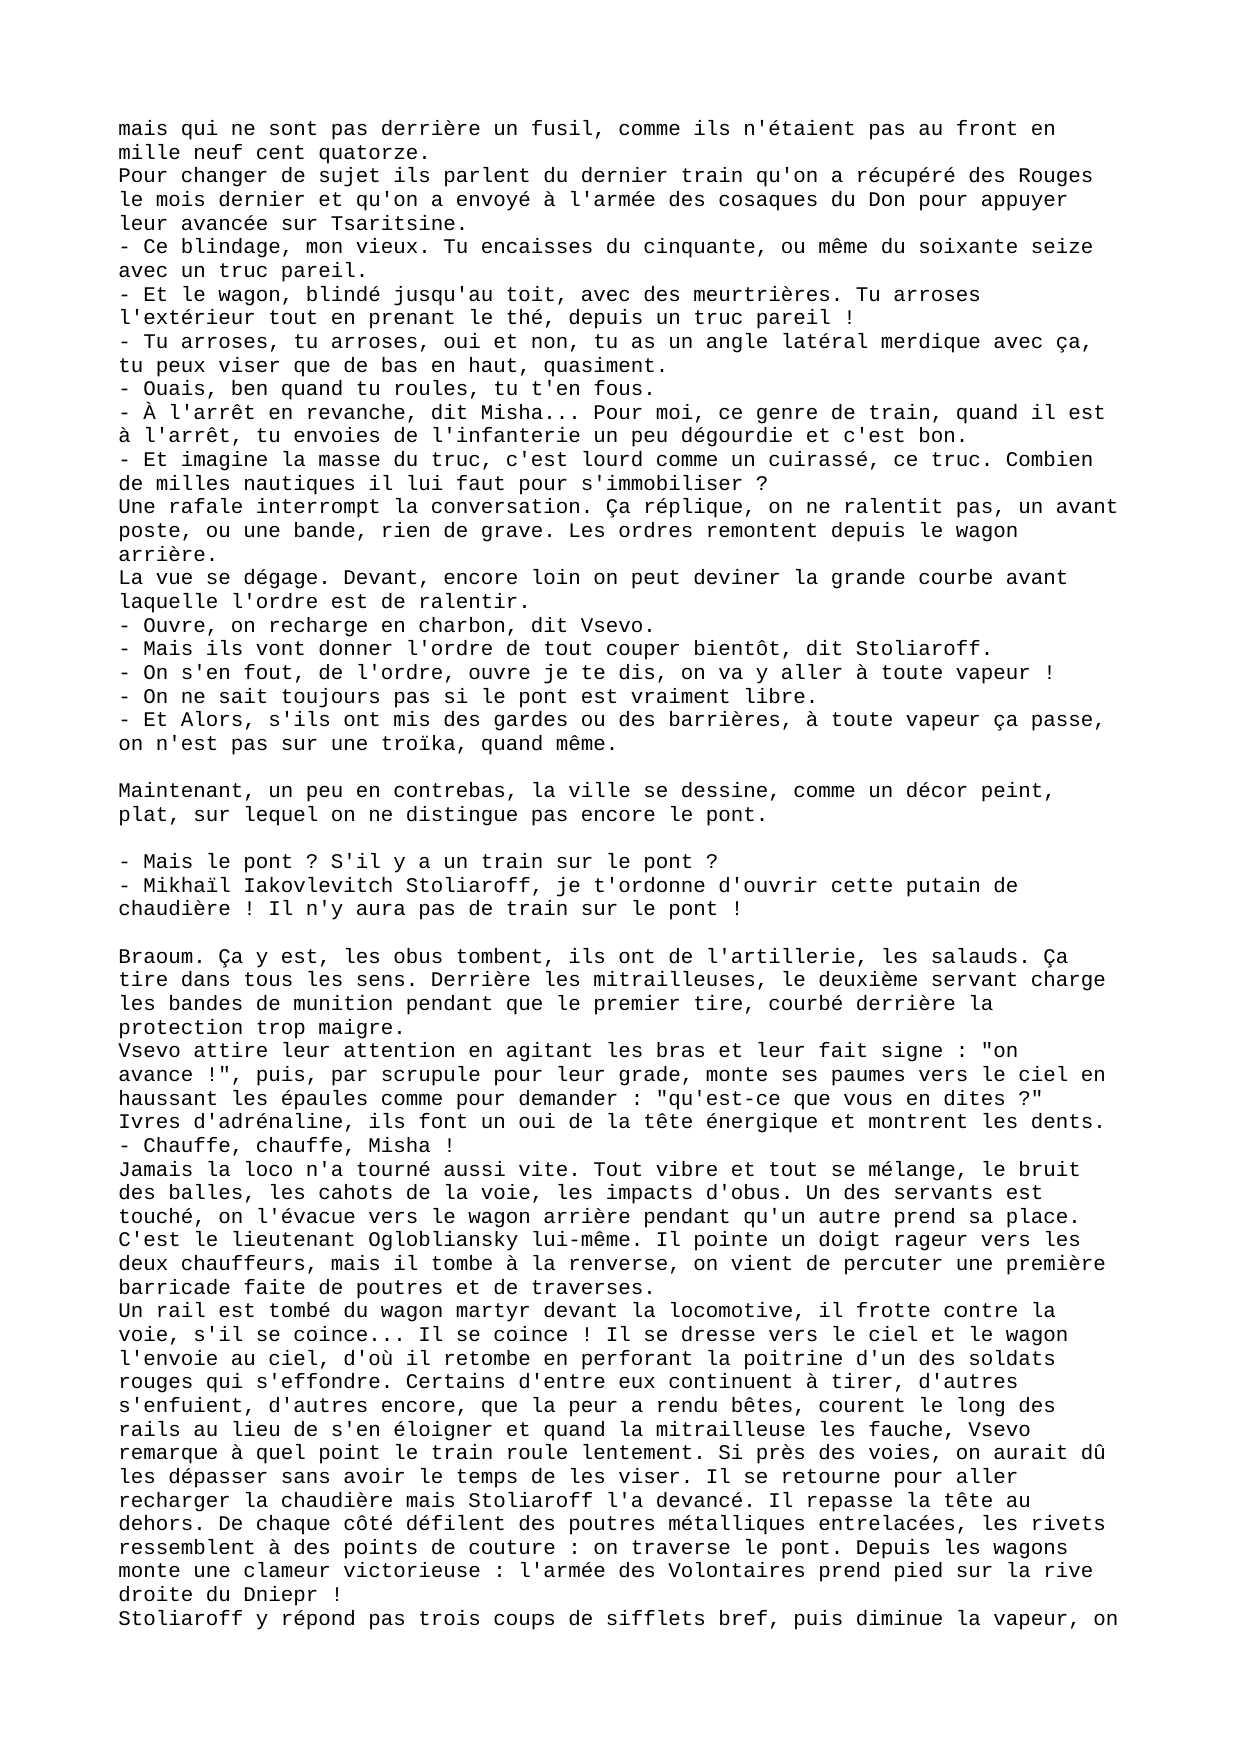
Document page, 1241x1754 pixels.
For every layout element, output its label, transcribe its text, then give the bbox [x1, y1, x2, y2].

text - Mais ils vont donner l'ordre de tout couper bientôt, dit Stoliaroff. [118, 638, 1122, 662]
text Un rail est tombé du wagon martyr devant la locomotive, il frotte contre la voie, s'il se coince... Il se coince ! Il se dresse vers le ciel et le wagon l'envoie au ciel, d'où il retombe en perforant la poitrine d'un des soldats rouges qui s'effondre. Certains d'entre eux continuent à tirer, d'autres s'enfuient, d'autres encore, que la peur a rendu bêtes, courent le long des rails au lieu de s'en éloigner et quand la mitrailleuse les fauche, Vsevo remarque à quel point le train roule lentement. Si près des voies, on aurait dû les dépasser sans avoir le temps de les viser. Il se retourne pour aller recharger la chaudière mais Stoliaroff l'a devancé. Il repasse la tête au dehors. De chaque côté défilent des poutres métalliques entrelacées, les rivets ressemblent à des points de couture : on traverse le pont. Depuis les wagons monte une clameur victorieuse : l'armée des Volontaires prend pied sur la rive droite du Dniepr ! [118, 1300, 1122, 1608]
text - Tu arroses, tu arroses, oui et non, tu as un angle latéral merdique avec ça, tu peux viser que de bas en haut, quasiment. [118, 331, 1122, 378]
text - À l'arrêt en revanche, dit Misha... Pour moi, ce genre de train, quand il est à l'arrêt, tu envoies de l'infanterie un peu dégourdie et c'est bon. [118, 402, 1122, 449]
text - Mais le pont ? S'il y a un train sur le pont ? [118, 851, 1122, 875]
text mais qui ne sont pas derrière un fusil, comme ils n'étaient pas au front en mille neuf cent quatorze. [118, 118, 1122, 165]
text - On ne sait toujours pas si le pont est vraiment libre. [118, 686, 1122, 709]
text - Ouvre, on recharge en charbon, dit Vsevo. [118, 615, 1122, 638]
text Braoum. Ça y est, les obus tombent, ils ont de l'artillerie, les salauds. Ça tire dans tous les sens. Derrière les mitrailleuses, le deuxième servant charge les bandes de munition pendant que le premier tire, courbé derrière la protection trop maigre. [118, 946, 1122, 1040]
text - Et Alors, s'ils ont mis des gardes ou des barrières, à toute vapeur ça passe, on n'est pas sur une troïka, quand même. [118, 709, 1122, 757]
text - Mikhaïl Iakovlevitch Stoliaroff, je t'ordonne d'ouvrir cette putain de chaudière ! Il n'y aura pas de train sur le pont ! [118, 875, 1122, 922]
text La vue se dégage. Devant, encore loin on peut deviner la grande courbe avant laquelle l'ordre est de ralentir. [118, 567, 1122, 615]
text - Et imagine la masse du truc, c'est lourd comme un cuirassé, ce truc. Combien de milles nautiques il lui faut pour s'immobiliser ? [118, 449, 1122, 496]
text Vsevo attire leur attention en agitant les bras et leur fait signe : "on avance !", puis, par scrupule pour leur grade, monte ses paumes vers le ciel en haussant les épaules comme pour demander : "qu'est-ce que vous en dites ?" [118, 1040, 1122, 1111]
text - Ouais, ben quand tu roules, tu t'en fous. [118, 378, 1122, 402]
text Jamais la loco n'a tourné aussi vite. Tout vibre et tout se mélange, le bruit des balles, les cahots de la voie, les impacts d'obus. Un des servants est touché, on l'évacue vers le wagon arrière pendant qu'un autre prend sa place. C'est le lieutenant Oglobliansky lui-même. Il pointe un doigt rageur vers les deux chauffeurs, mais il tombe à la renverse, on vient de percuter une première barricade faite de poutres et de traverses. [118, 1158, 1122, 1300]
text - On s'en fout, de l'ordre, ouvre je te dis, on va y aller à toute vapeur ! [118, 662, 1122, 686]
text - Chauffe, chauffe, Misha ! [118, 1135, 1122, 1158]
text - Et le wagon, blindé jusqu'au toit, avec des meurtrières. Tu arroses l'extérieur tout en prenant le thé, depuis un truc pareil ! [118, 284, 1122, 331]
text - Ce blindage, mon vieux. Tu encaisses du cinquante, ou même du soixante seize avec un truc pareil. [118, 236, 1122, 284]
text Une rafale interrompt la conversation. Ça réplique, on ne ralentit pas, un avant poste, ou une bande, rien de grave. Les ordres remontent depuis le wagon arrière. [118, 496, 1122, 567]
text Stoliaroff y répond pas trois coups de sifflets bref, puis diminue la vapeur, on [118, 1608, 1122, 1631]
text Maintenant, un peu en contrebas, la ville se dessine, comme un décor peint, plat, sur lequel on ne distingue pas encore le pont. [118, 780, 1122, 827]
text Pour changer de sujet ils parlent du dernier train qu'on a récupéré des Rouges le mois dernier et qu'on a envoyé à l'armée des cosaques du Don pour appuyer leur avancée sur Tsaritsine. [118, 165, 1122, 236]
text Ivres d'adrénaline, ils font un oui de la tête énergique et montrent les dents. [118, 1111, 1122, 1135]
